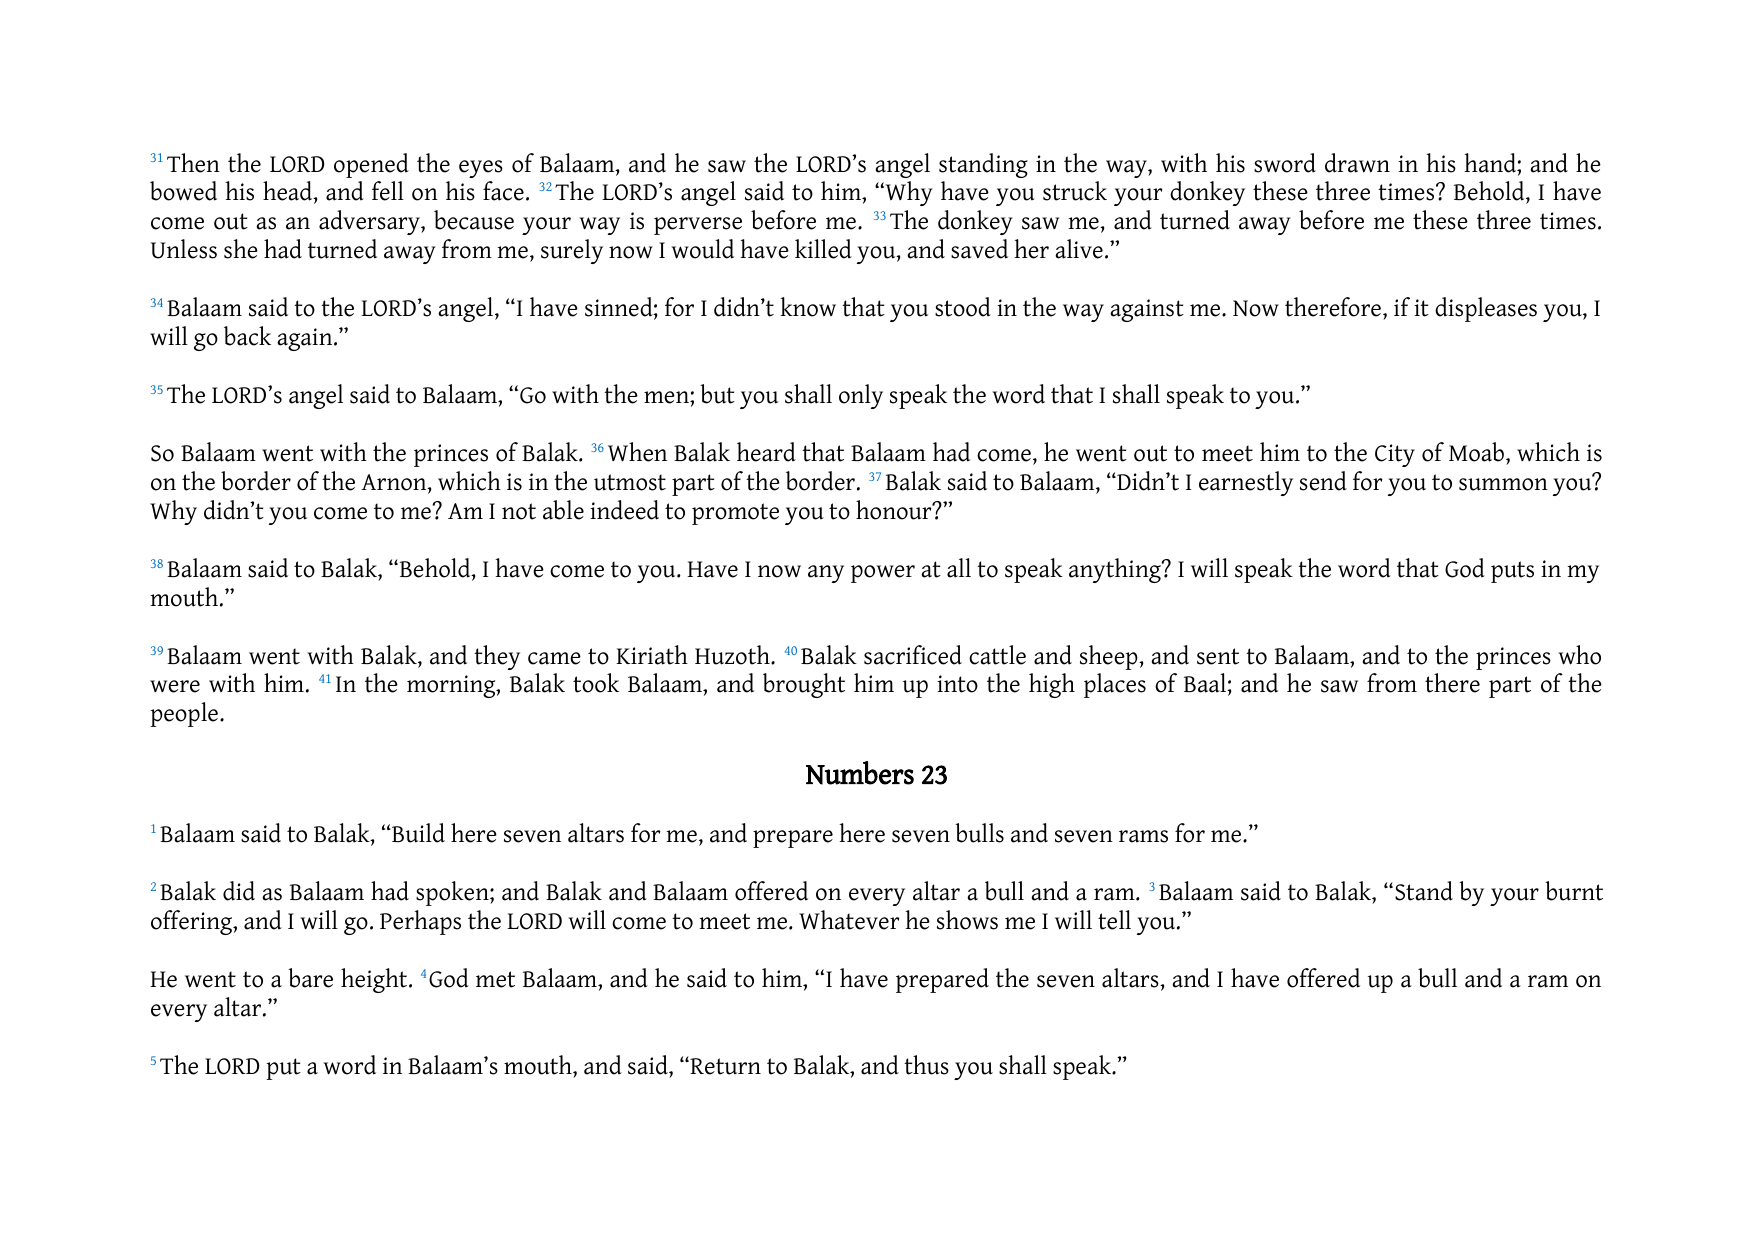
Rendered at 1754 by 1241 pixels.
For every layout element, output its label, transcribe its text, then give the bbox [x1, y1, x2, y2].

text 31 Then the LORD opened the eyes of Balaam, and he saw the LORD’s angel standing in the way, with his sword drawn in his hand; and he bowed his head, and fell on his face. 32 The LORD’s angel said to him, “Why have you struck your donkey these three times? Behold, I have come out as an adversary, because your way is perverse before me. 33 The donkey saw me, and turned away before me these three times. Unless she had turned away from me, surely now I would have killed you, and saved her alive.” [150, 150, 1604, 265]
text 35 The LORD’s angel said to Balaam, “Go with the men; but you shall only speak the word that I shall speak to you.” [150, 381, 1604, 410]
text 2 Balak did as Balaam had spoken; and Balak and Balaam offered on every altar a bull and a ram. 3 Balaam said to Balak, “Stand by your burnt offering, and I will go. Perhaps the LORD will come to meet me. Whatever he shows me I will tell you.” [150, 879, 1604, 936]
text 39 Balaam went with Balak, and they came to Kiriath Huzoth. 40 Balak sacrificed cattle and sheep, and sent to Balaam, and to the princes who were with him. 41 In the morning, Balak took Balaam, and brought him up into the high places of Baal; and he saw from there part of the people. [150, 642, 1604, 729]
text So Balaam went with the princes of Balak. 36 When Balak heard that Balaam had come, he went out to meet him to the City of Moab, which is on the border of the Arnon, which is in the utmost part of the border. 37 Balak said to Balaam, “Didn’t I earnestly send for you to summon you? Why didn’t you come to me? Am I not able indeed to promote you to honour?” [150, 439, 1604, 526]
text 1 Balaam said to Balak, “Build here seven altars for me, and prepare here seven bulls and seven rams for me.” [150, 821, 1604, 849]
text 5 The LORD put a word in Balaam’s mouth, and said, “Return to Balak, and thus you shall speak.” [150, 1052, 1604, 1081]
text Numbers 23 [150, 758, 1604, 792]
text He went to a bare height. 4 God met Balaam, and he said to him, “I have prepared the seven altars, and I have offered up a bull and a ram on every altar.” [150, 966, 1604, 1023]
text 34 Balaam said to the LORD’s angel, “I have sinned; for I didn’t know that you stood in the way against me. Now therefore, if it displeases you, I will go back again.” [150, 294, 1604, 352]
text 38 Balaam said to Balak, “Behold, I have come to you. Have I now any power at all to speak anything? I will speak the word that God puts in my mouth.” [150, 555, 1604, 613]
